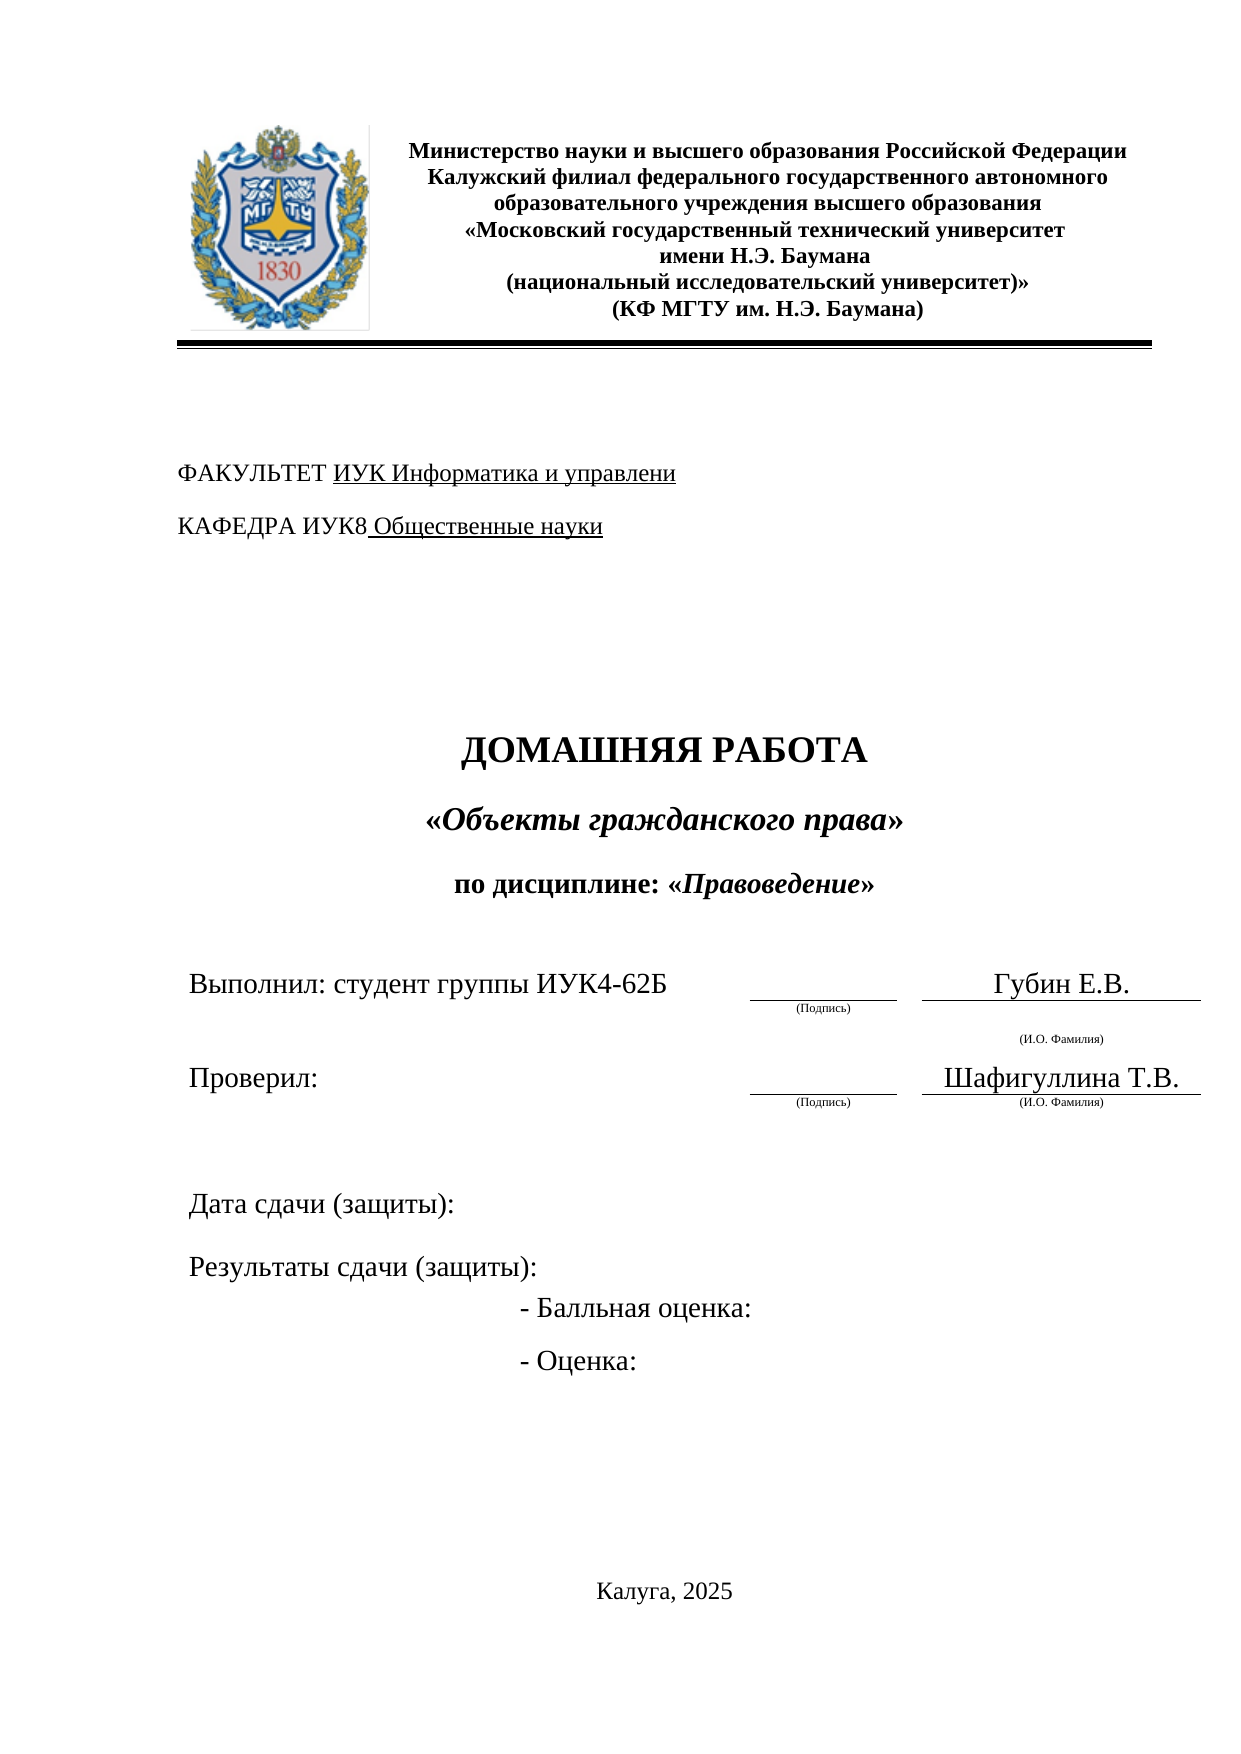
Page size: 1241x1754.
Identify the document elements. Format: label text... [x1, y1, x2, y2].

table_header [177, 118, 384, 340]
table_cell [177, 1000, 749, 1060]
table_header [897, 967, 922, 1000]
table_cell - Балльная оценка: - Оценка: [508, 1290, 1174, 1404]
table_cell (И.О. Фамилия) [922, 1095, 1201, 1123]
table_cell [1174, 1123, 1201, 1290]
table_cell Проверил: [177, 1060, 749, 1094]
table_header Выполнил: студент группы ИУК4-62Б [177, 967, 749, 1000]
table_header Губин Е.В. [922, 967, 1201, 1000]
text ДОМАШНЯЯ РАБОТА [177, 727, 1152, 770]
table_cell [1174, 1290, 1201, 1404]
table_cell [177, 1290, 508, 1404]
text «Объекты гражданского права» [177, 799, 1152, 837]
table_cell (Подпись) [750, 1001, 897, 1060]
table_cell Дата сдачи (защиты): Результаты сдачи (защиты): [177, 1123, 1174, 1290]
table_cell (Подпись) [750, 1095, 897, 1123]
text по дисциплине: «Правоведение» [177, 866, 1152, 899]
table_cell [897, 1094, 922, 1123]
text КАФЕДРА ИУК8 Общественные науки [177, 511, 1152, 540]
table_cell Шафигуллина Т.В. [922, 1060, 1201, 1094]
table_header [750, 967, 897, 1000]
table_cell [177, 1094, 749, 1123]
picture [190, 125, 371, 332]
text Калуга, 2025 [177, 1576, 1152, 1605]
table_cell [750, 1060, 897, 1094]
table_cell [897, 1000, 922, 1060]
table_header Министерство науки и высшего образования Российской Федерации Калужский филиал федерального государственного автономного образовательного учреждения высшего образования «Московский государственный технический университет имени Н.Э. Баумана (национальный исследовательский университет)» (КФ МГТУ им. Н.Э. Баумана) [384, 118, 1152, 340]
table_cell [897, 1060, 922, 1094]
table_cell (И.О. Фамилия) [922, 1001, 1201, 1060]
text ФАКУЛЬТЕТ ИУК Информатика и управлени [177, 458, 1152, 486]
